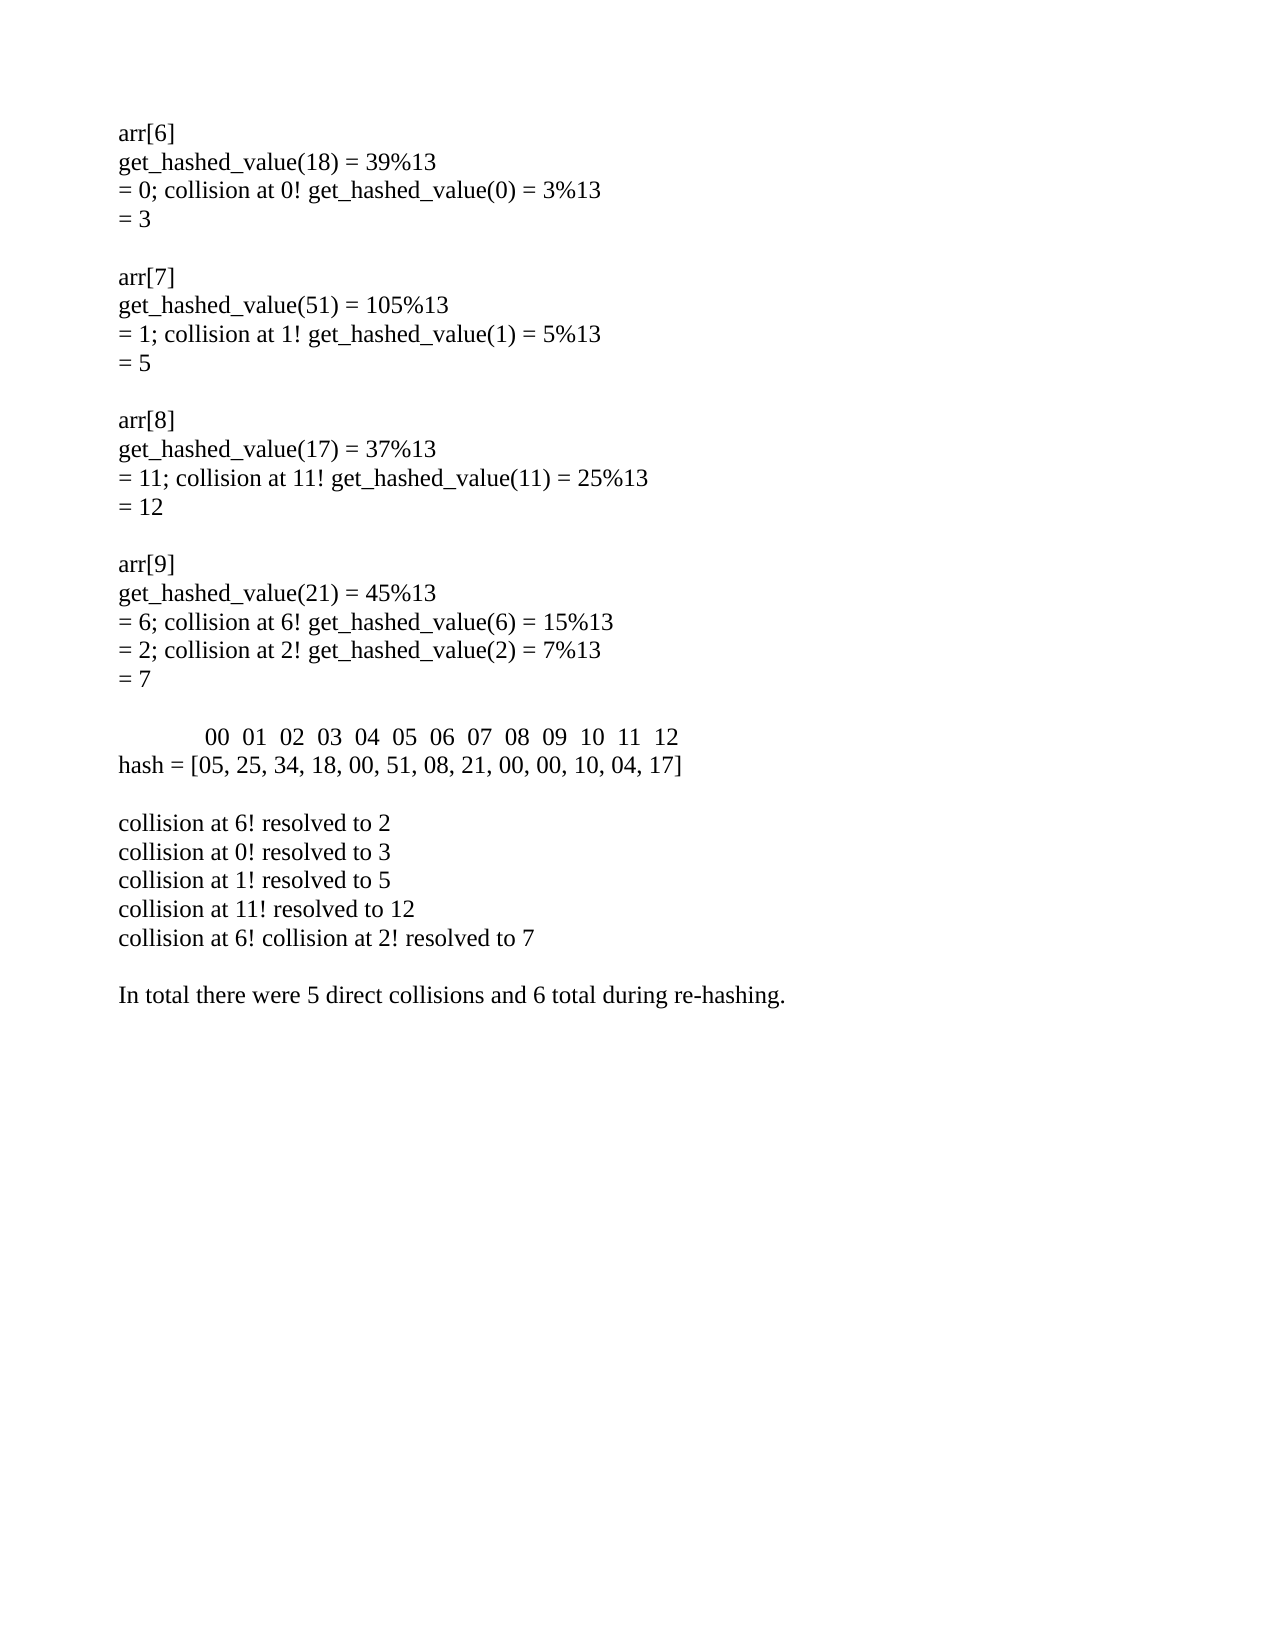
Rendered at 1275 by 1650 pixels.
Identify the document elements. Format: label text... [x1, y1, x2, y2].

text = 0; collision at 0! get_hashed_value(0) = 3%13 [118, 176, 1157, 204]
text collision at 6! resolved to 2 [118, 808, 1157, 837]
text = 3 [118, 204, 1157, 233]
text 00 01 02 03 04 05 06 07 08 09 10 11 12 [118, 722, 1157, 751]
text arr[6] [118, 118, 1157, 147]
text = 6; collision at 6! get_hashed_value(6) = 15%13 [118, 607, 1157, 636]
text arr[9] [118, 549, 1157, 578]
text get_hashed_value(17) = 37%13 [118, 434, 1157, 463]
text collision at 0! resolved to 3 [118, 837, 1157, 866]
text collision at 1! resolved to 5 [118, 866, 1157, 894]
text get_hashed_value(21) = 45%13 [118, 578, 1157, 607]
text = 12 [118, 492, 1157, 521]
text = 7 [118, 664, 1157, 693]
text arr[8] [118, 406, 1157, 434]
text collision at 11! resolved to 12 [118, 894, 1157, 923]
text collision at 6! collision at 2! resolved to 7 [118, 923, 1157, 952]
text hash = [05, 25, 34, 18, 00, 51, 08, 21, 00, 00, 10, 04, 17] [118, 751, 1157, 779]
text arr[7] [118, 262, 1157, 291]
text get_hashed_value(51) = 105%13 [118, 291, 1157, 319]
text = 11; collision at 11! get_hashed_value(11) = 25%13 [118, 463, 1157, 492]
text = 2; collision at 2! get_hashed_value(2) = 7%13 [118, 636, 1157, 664]
text = 5 [118, 348, 1157, 377]
text get_hashed_value(18) = 39%13 [118, 147, 1157, 176]
text = 1; collision at 1! get_hashed_value(1) = 5%13 [118, 319, 1157, 348]
text In total there were 5 direct collisions and 6 total during re-hashing. [118, 981, 1157, 1009]
